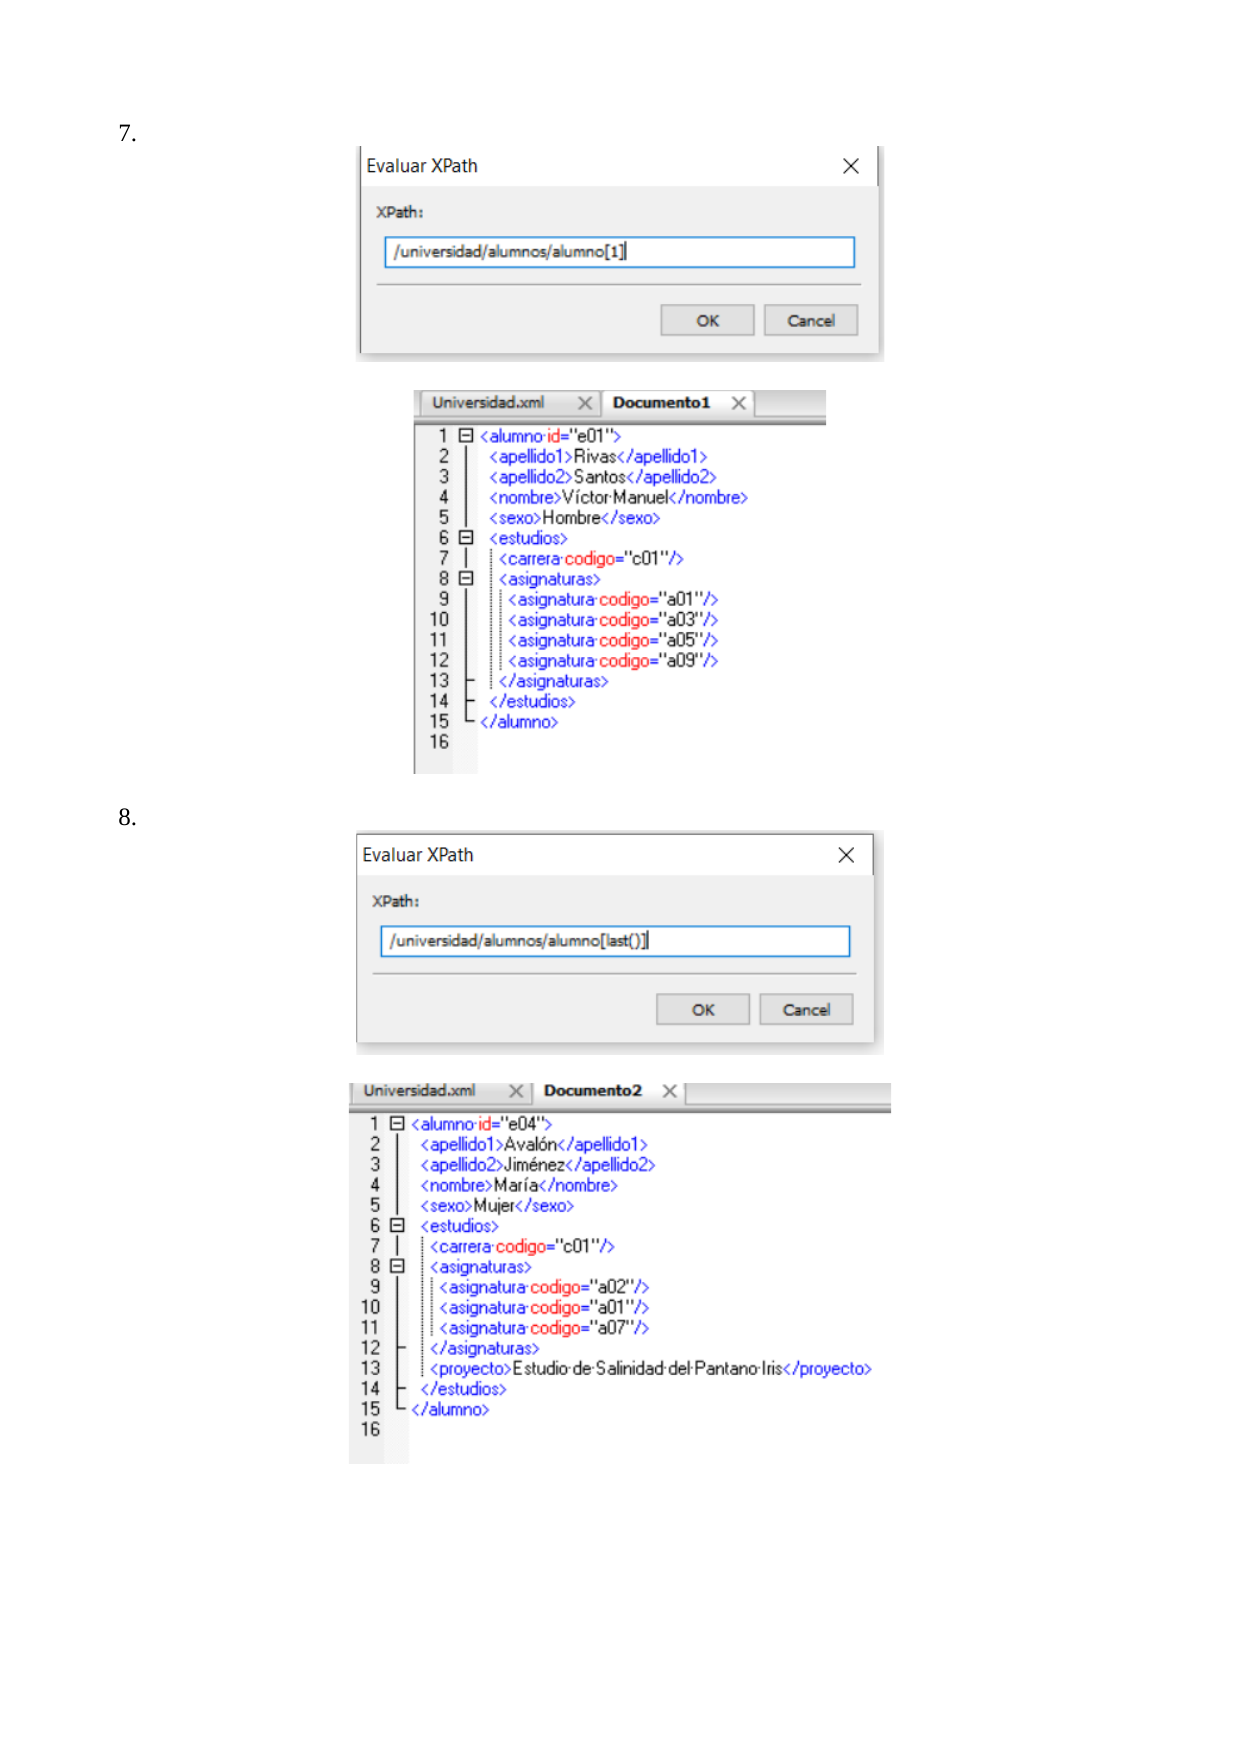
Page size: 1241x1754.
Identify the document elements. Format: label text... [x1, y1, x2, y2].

text 8. [118, 802, 1122, 831]
text 7. [118, 118, 1122, 147]
picture [348, 1083, 892, 1464]
picture [413, 390, 827, 774]
picture [356, 830, 884, 1055]
picture [355, 146, 885, 362]
